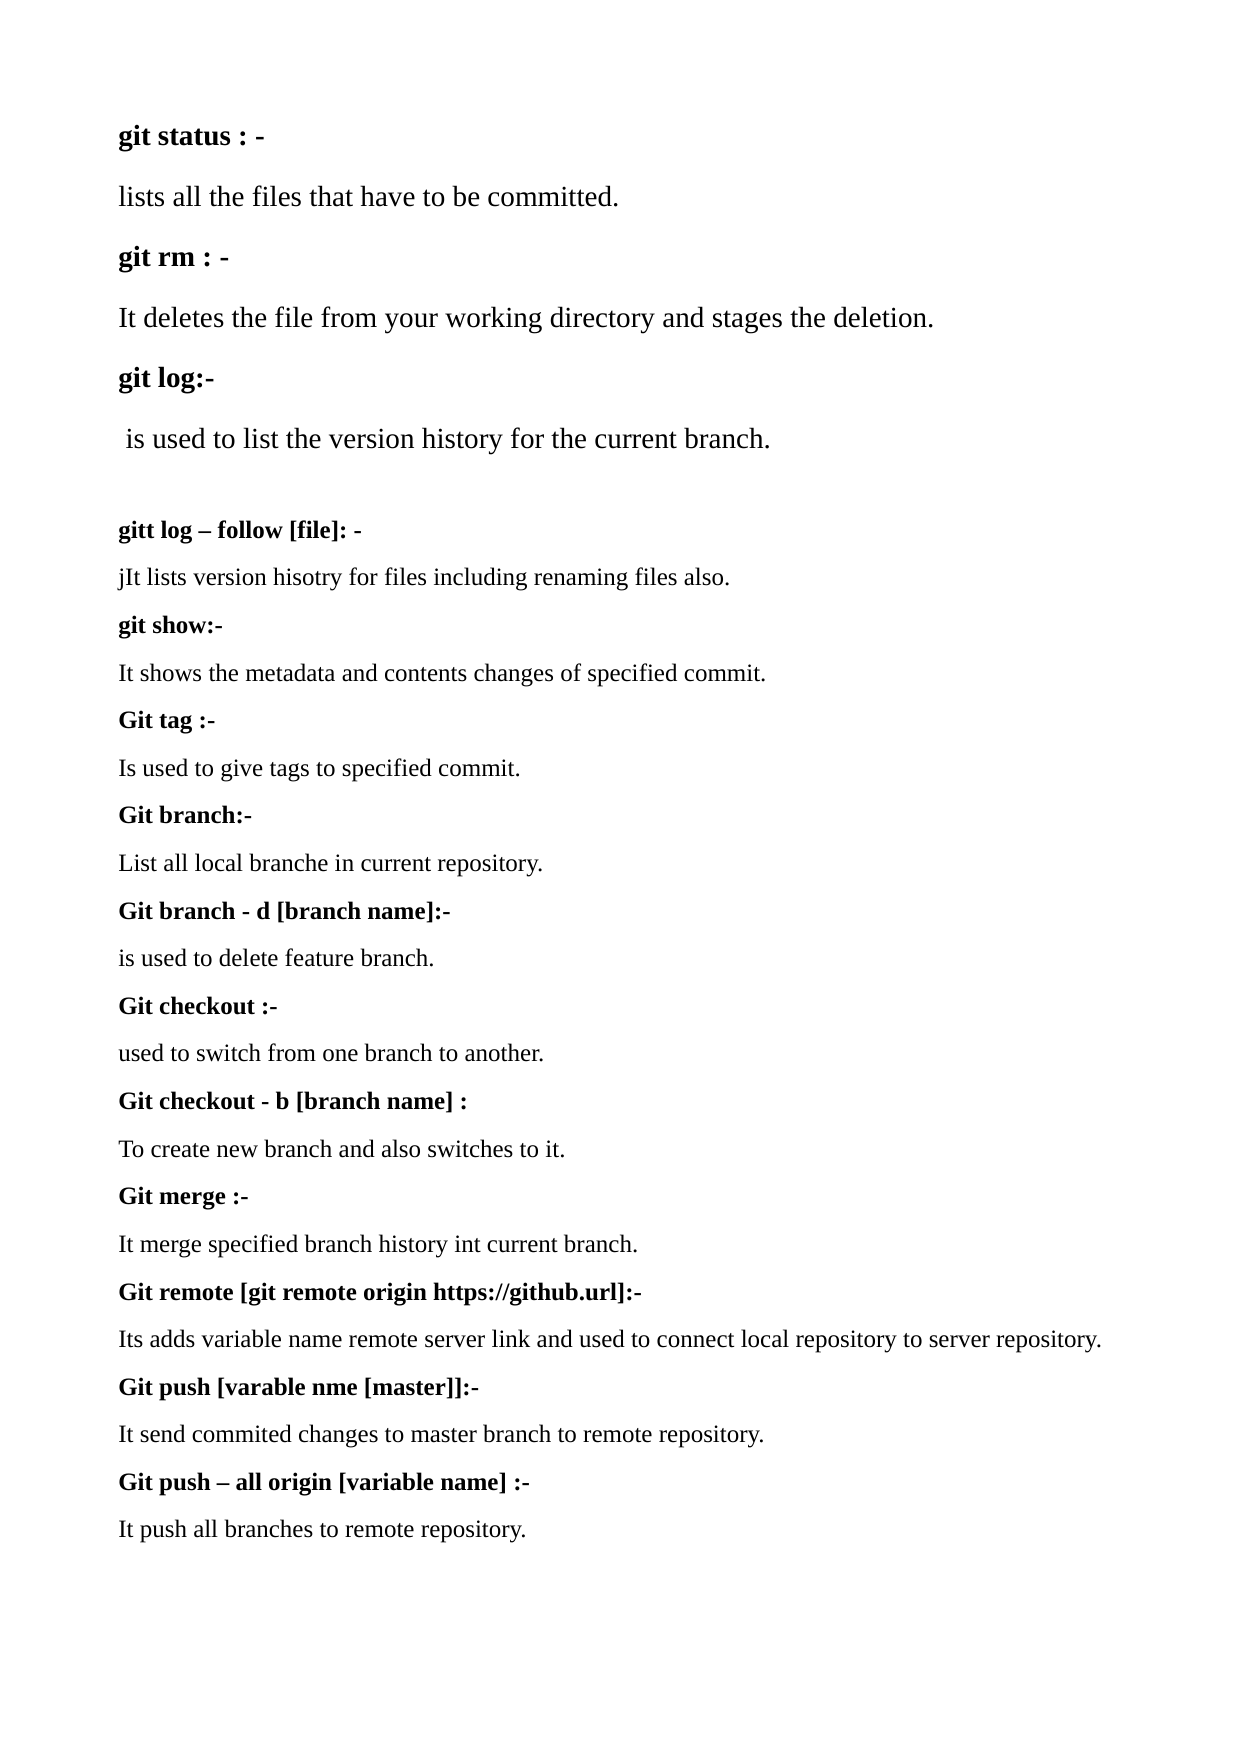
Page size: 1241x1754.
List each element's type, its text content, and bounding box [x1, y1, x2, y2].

text Git branch - d [branch name]:- [118, 896, 1122, 924]
text It send commited changes to master branch to remote repository. [118, 1419, 1122, 1448]
subtitle git log:- [118, 361, 1122, 394]
text Git merge :- [118, 1181, 1122, 1210]
subtitle It deletes the file from your working directory and stages the deletion. [118, 300, 1122, 333]
text Git checkout :- [118, 991, 1122, 1020]
text used to switch from one branch to another. [118, 1038, 1122, 1067]
text gitt log – follow [file]: - [118, 515, 1122, 544]
text Git tag :- [118, 705, 1122, 734]
text It shows the metadata and contents changes of specified commit. [118, 658, 1122, 686]
text Git push [varable nme [master]]:- [118, 1372, 1122, 1401]
text is used to delete feature branch. [118, 943, 1122, 972]
subtitle lists all the files that have to be committed. [118, 179, 1122, 212]
text It merge specified branch history int current branch. [118, 1229, 1122, 1258]
text Git push – all origin [variable name] :- [118, 1467, 1122, 1496]
text List all local branche in current repository. [118, 848, 1122, 877]
subtitle git rm : - [118, 239, 1122, 273]
text Its adds variable name remote server link and used to connect local repository to server repository. [118, 1324, 1122, 1353]
subtitle git status : - [118, 118, 1122, 152]
subtitle is used to list the version history for the current branch. [118, 421, 1122, 455]
text Git remote [git remote origin https://github.url]:- [118, 1277, 1122, 1305]
text To create new branch and also switches to it. [118, 1134, 1122, 1162]
text jIt lists version hisotry for files including renaming files also. [118, 562, 1122, 591]
text Is used to give tags to specified commit. [118, 753, 1122, 782]
text git show:- [118, 610, 1122, 639]
text Git branch:- [118, 801, 1122, 829]
text It push all branches to remote repository. [118, 1514, 1122, 1543]
text Git checkout - b [branch name] : [118, 1086, 1122, 1115]
